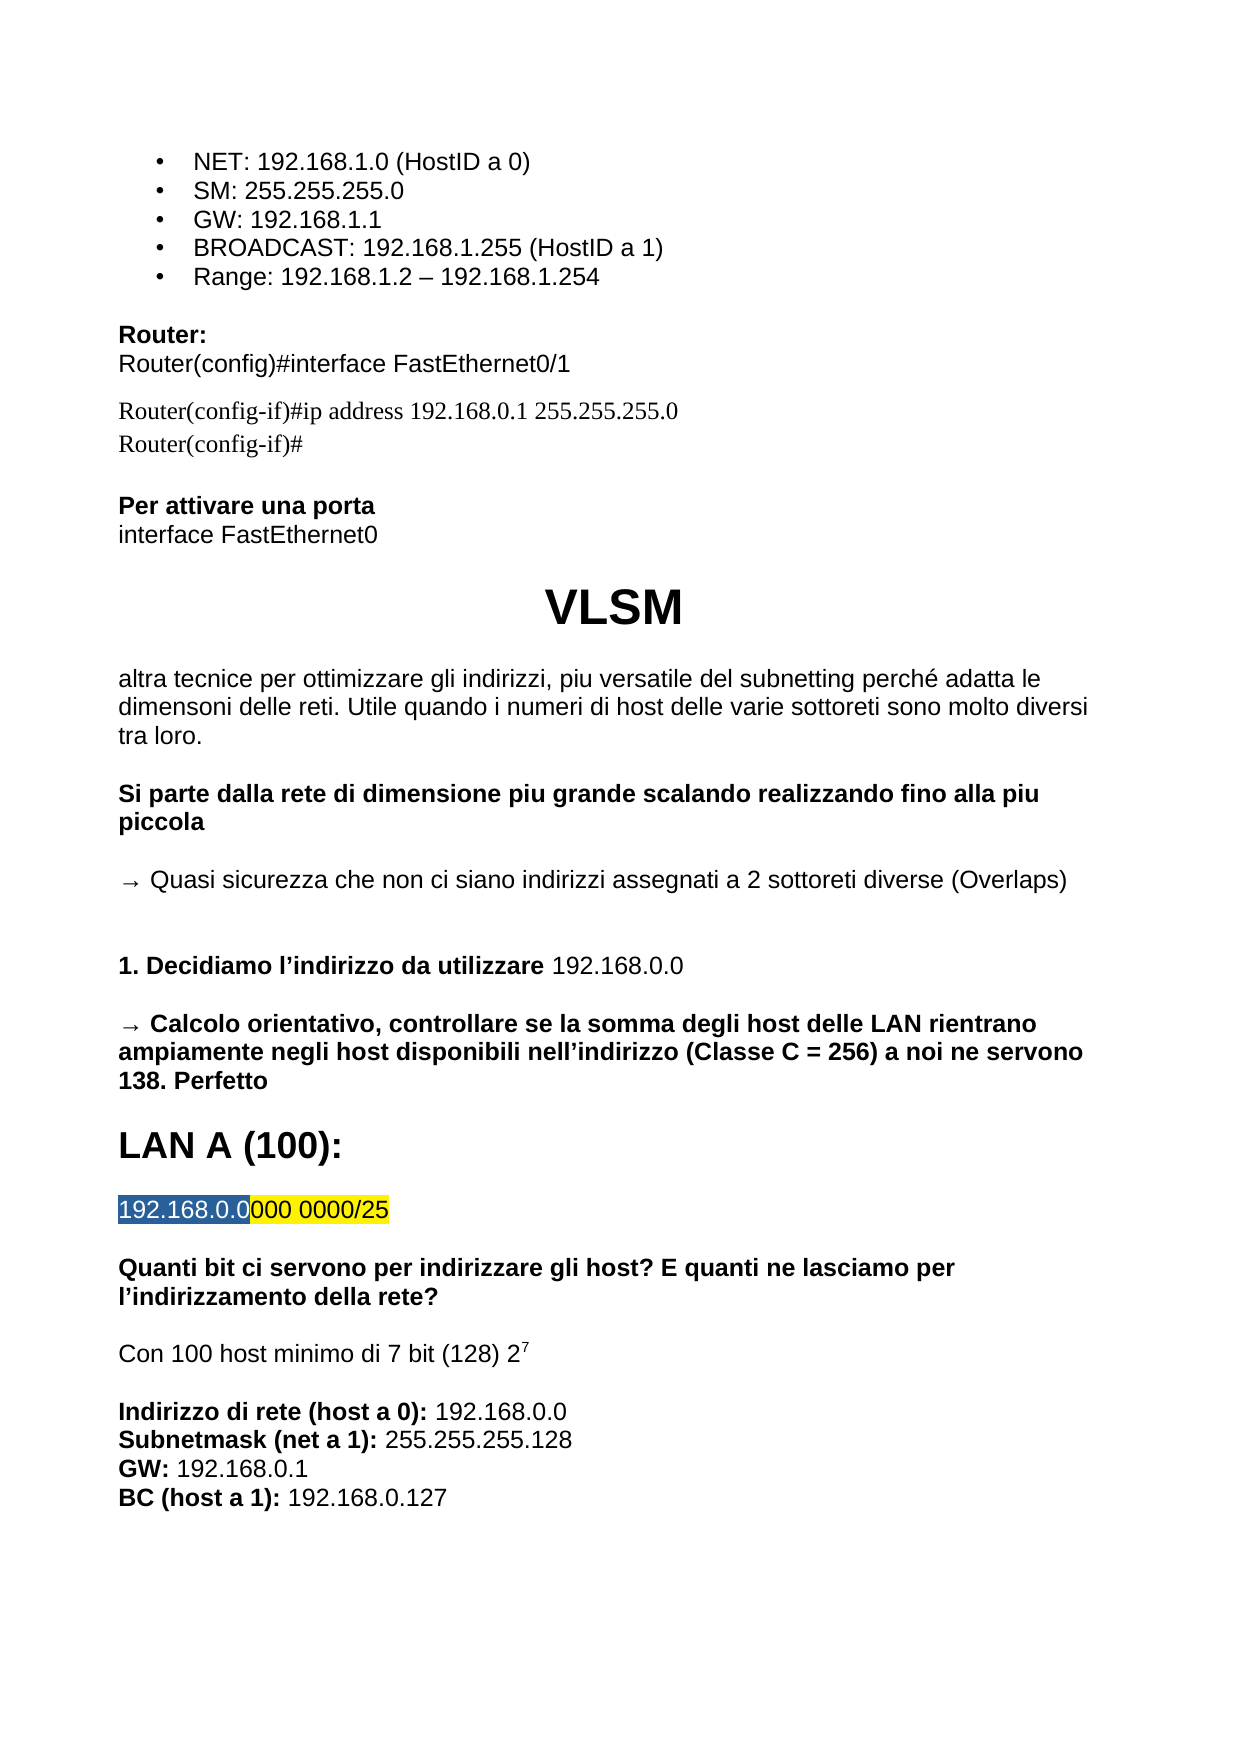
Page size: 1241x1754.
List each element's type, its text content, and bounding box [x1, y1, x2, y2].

list Range: 192.168.1.2 – 192.168.1.254 [156, 262, 1122, 291]
text → Quasi sicurezza che non ci siano indirizzi assegnati a 2 sottoreti diverse (Overlaps) [118, 865, 1122, 893]
text interface FastEthernet0 [118, 520, 1122, 548]
list SM: 255.255.255.0 [156, 176, 1122, 204]
text 1. Decidiamo l’indirizzo da utilizzare 192.168.0.0 [118, 951, 1122, 980]
text Router(config-if)# [118, 429, 1122, 458]
text 192.168.0.0000 0000/25 [118, 1195, 1122, 1224]
text Router(config)#interface FastEthernet0/1 [118, 349, 1122, 377]
text Con 100 host minimo di 7 bit (128) 27 [118, 1339, 1122, 1368]
text LAN A (100): [118, 1123, 1122, 1167]
list GW: 192.168.1.1 [156, 204, 1122, 233]
list NET: 192.168.1.0 (HostID a 0) [156, 147, 1122, 176]
text → Calcolo orientativo, controllare se la somma degli host delle LAN rientrano ampiamente negli host disponibili nell’indirizzo (Classe C = 256) a noi ne servono 138. Perfetto [118, 1008, 1122, 1095]
text VLSM [118, 577, 1122, 635]
text Quanti bit ci servono per indirizzare gli host? E quanti ne lasciamo per l’indirizzamento della rete? [118, 1253, 1122, 1310]
text BC (host a 1): 192.168.0.127 [118, 1483, 1122, 1512]
text Per attivare una porta [118, 491, 1122, 520]
text Indirizzo di rete (host a 0): 192.168.0.0 [118, 1397, 1122, 1425]
text GW: 192.168.0.1 [118, 1454, 1122, 1483]
text Si parte dalla rete di dimensione piu grande scalando realizzando fino alla piu piccola [118, 778, 1122, 836]
text Router(config-if)#ip address 192.168.0.1 255.255.255.0 [118, 396, 1122, 425]
list BROADCAST: 192.168.1.255 (HostID a 1) [156, 233, 1122, 262]
text Router: [118, 320, 1122, 349]
text Subnetmask (net a 1): 255.255.255.128 [118, 1425, 1122, 1454]
text altra tecnice per ottimizzare gli indirizzi, piu versatile del subnetting perché adatta le dimensoni delle reti. Utile quando i numeri di host delle varie sottoreti sono molto diversi tra loro. [118, 663, 1122, 750]
